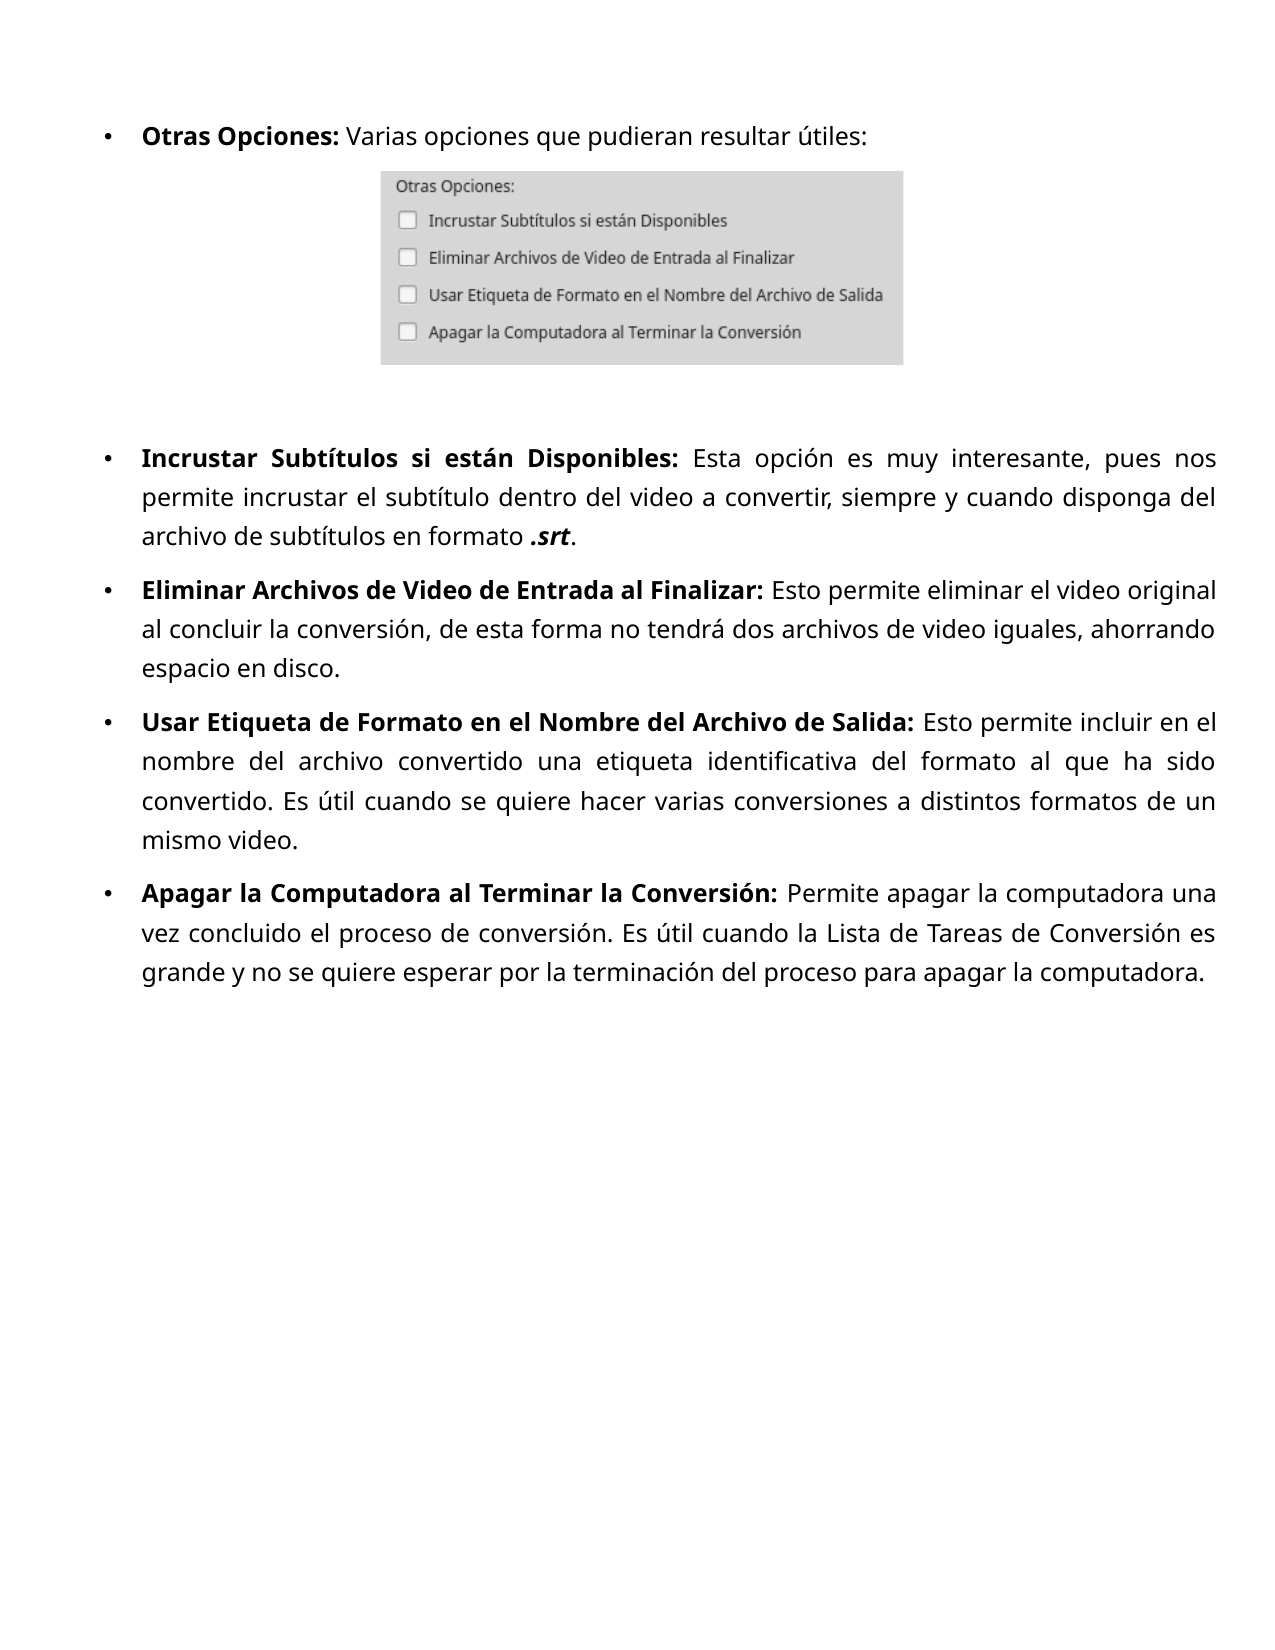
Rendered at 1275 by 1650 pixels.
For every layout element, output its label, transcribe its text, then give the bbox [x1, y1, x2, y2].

list Eliminar Archivos de Video de Entrada al Finalizar: Esto permite eliminar el video original al concluir la conversión, de esta forma no tendrá dos archivos de video iguales, ahorrando espacio en disco. [104, 573, 1217, 685]
list Usar Etiqueta de Formato en el Nombre del Archivo de Salida: Esto permite incluir en el nombre del archivo convertido una etiqueta identificativa del formato al que ha sido convertido. Es útil cuando se quiere hacer varias conversiones a distintos formatos de un mismo video. [104, 705, 1217, 856]
list Incrustar Subtítulos si están Disponibles: Esta opción es muy interesante, pues nos permite incrustar el subtítulo dentro del video a convertir, siempre y cuando disponga del archivo de subtítulos en formato .srt. [104, 441, 1217, 553]
list Apagar la Computadora al Terminar la Conversión: Permite apagar la computadora una vez concluido el proceso de conversión. Es útil cuando la Lista de Tareas de Conversión es grande y no se quiere esperar por la terminación del proceso para apagar la computadora. [104, 876, 1217, 988]
list Otras Opciones: Varias opciones que pudieran resultar útiles: [104, 118, 1217, 152]
picture [380, 171, 904, 365]
